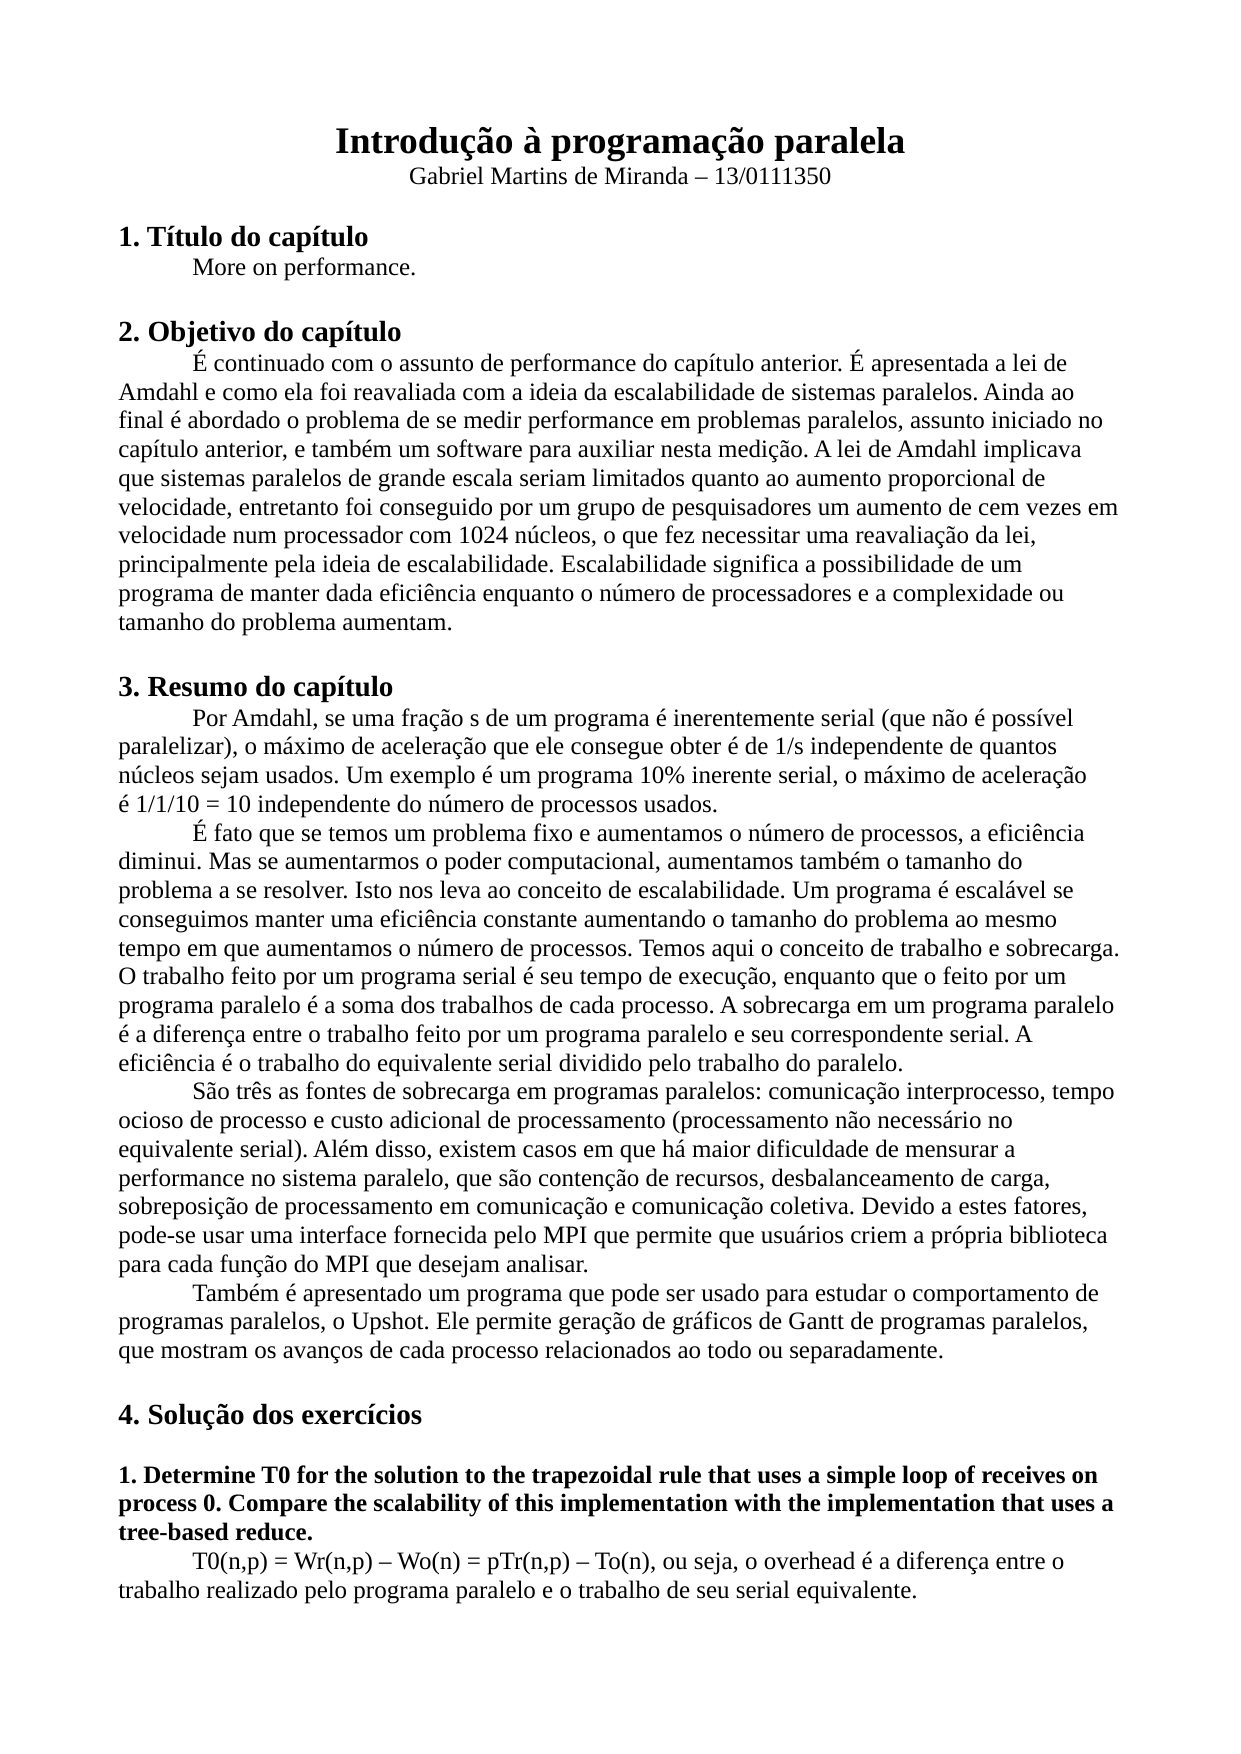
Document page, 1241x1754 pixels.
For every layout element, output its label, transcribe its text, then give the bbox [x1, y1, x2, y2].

text 3. Resumo do capítulo [118, 669, 1122, 703]
text Gabriel Martins de Miranda – 13/0111350 [118, 161, 1122, 190]
text É continuado com o assunto de performance do capítulo anterior. É apresentada a lei de Amdahl e como ela foi reavaliada com a ideia da escalabilidade de sistemas paralelos. Ainda ao final é abordado o problema de se medir performance em problemas paralelos, assunto iniciado no capítulo anterior, e também um software para auxiliar nesta medição. A lei de Amdahl implicava que sistemas paralelos de grande escala seriam limitados quanto ao aumento proporcional de velocidade, entretanto foi conseguido por um grupo de pesquisadores um aumento de cem vezes em velocidade num processador com 1024 núcleos, o que fez necessitar uma reavaliação da lei, principalmente pela ideia de escalabilidade. Escalabilidade significa a possibilidade de um programa de manter dada eficiência enquanto o número de processadores e a complexidade ou tamanho do problema aumentam. [118, 348, 1122, 636]
text Introdução à programação paralela [118, 118, 1122, 161]
text 4. Solução dos exercícios [118, 1397, 1122, 1431]
text Também é apresentado um programa que pode ser usado para estudar o comportamento de programas paralelos, o Upshot. Ele permite geração de gráficos de Gantt de programas paralelos, que mostram os avanços de cada processo relacionados ao todo ou separadamente. [118, 1278, 1122, 1364]
text 1. Determine T0 for the solution to the trapezoidal rule that uses a simple loop of receives on process 0. Compare the scalability of this implementation with the implementation that uses a tree-based reduce. [118, 1460, 1122, 1546]
text 1. Título do capítulo [118, 219, 1122, 252]
text São três as fontes de sobrecarga em programas paralelos: comunicação interprocesso, tempo ocioso de processo e custo adicional de processamento (processamento não necessário no equivalente serial). Além disso, existem casos em que há maior dificuldade de mensurar a performance no sistema paralelo, que são contenção de recursos, desbalanceamento de carga, sobreposição de processamento em comunicação e comunicação coletiva. Devido a estes fatores, pode-se usar uma interface fornecida pelo MPI que permite que usuários criem a própria biblioteca para cada função do MPI que desejam analisar. [118, 1076, 1122, 1278]
text 2. Objetivo do capítulo [118, 314, 1122, 348]
text More on performance. [118, 252, 1122, 281]
text É fato que se temos um problema fixo e aumentamos o número de processos, a eficiência diminui. Mas se aumentarmos o poder computacional, aumentamos também o tamanho do problema a se resolver. Isto nos leva ao conceito de escalabilidade. Um programa é escalável se conseguimos manter uma eficiência constante aumentando o tamanho do problema ao mesmo tempo em que aumentamos o número de processos. Temos aqui o conceito de trabalho e sobrecarga. O trabalho feito por um programa serial é seu tempo de execução, enquanto que o feito por um programa paralelo é a soma dos trabalhos de cada processo. A sobrecarga em um programa paralelo é a diferença entre o trabalho feito por um programa paralelo e seu correspondente serial. A eficiência é o trabalho do equivalente serial dividido pelo trabalho do paralelo. [118, 818, 1122, 1076]
text Por Amdahl, se uma fração s de um programa é inerentemente serial (que não é possível paralelizar), o máximo de aceleração que ele consegue obter é de 1/s independente de quantos núcleos sejam usados. Um exemplo é um programa 10% inerente serial, o máximo de aceleração [118, 703, 1122, 789]
text T0(n,p) = Wr(n,p) – Wo(n) = pTr(n,p) – To(n), ou seja, o overhead é a diferença entre o trabalho realizado pelo programa paralelo e o trabalho de seu serial equivalente. [118, 1546, 1122, 1603]
text é 1/1/10 = 10 independente do número de processos usados. [118, 789, 1122, 818]
